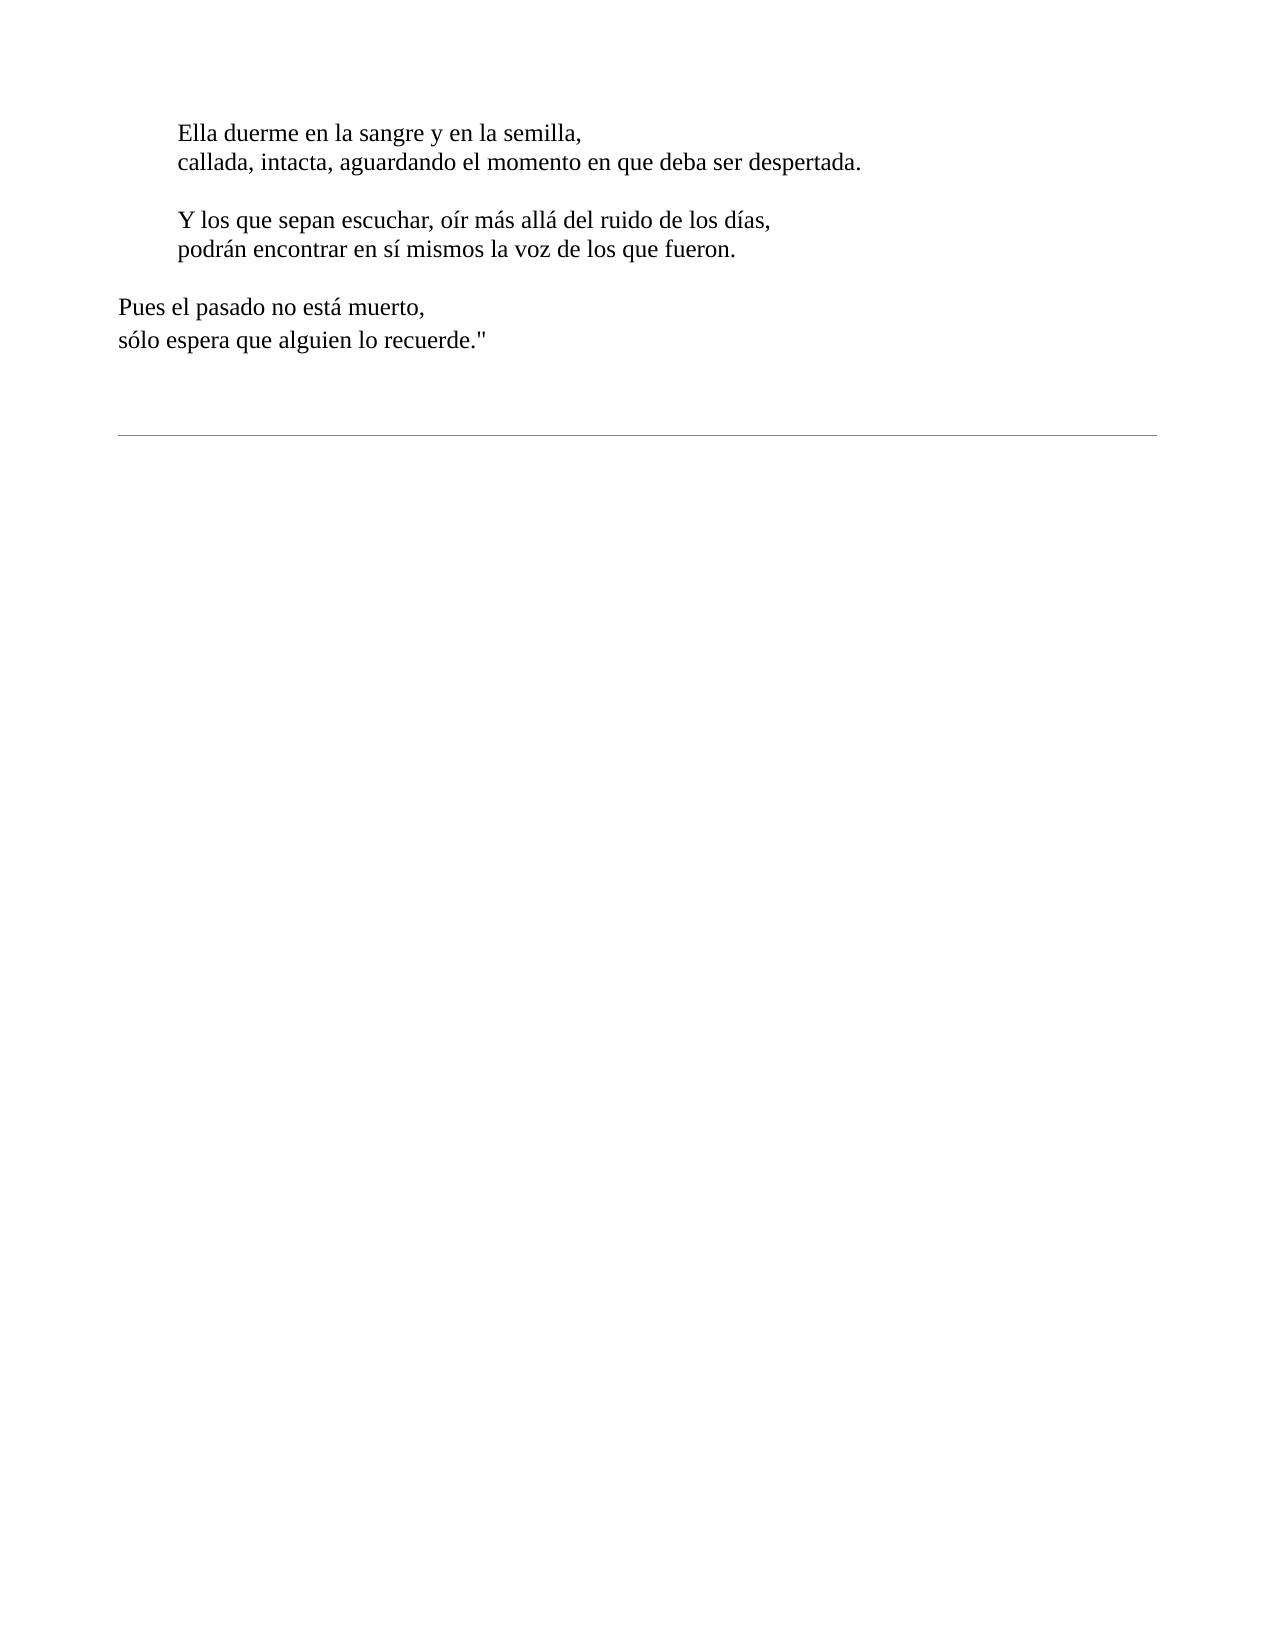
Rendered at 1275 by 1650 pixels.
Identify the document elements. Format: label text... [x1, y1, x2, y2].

text Ella duerme en la sangre y en la semilla, callada, intacta, aguardando el momento en que deba ser despertada. [177, 118, 1098, 176]
text Y los que sepan escuchar, oír más allá del ruido de los días, podrán encontrar en sí mismos la voz de los que fueron. [177, 205, 1098, 263]
text Pues el pasado no está muerto, sólo espera que alguien lo recuerde." [118, 292, 1157, 354]
